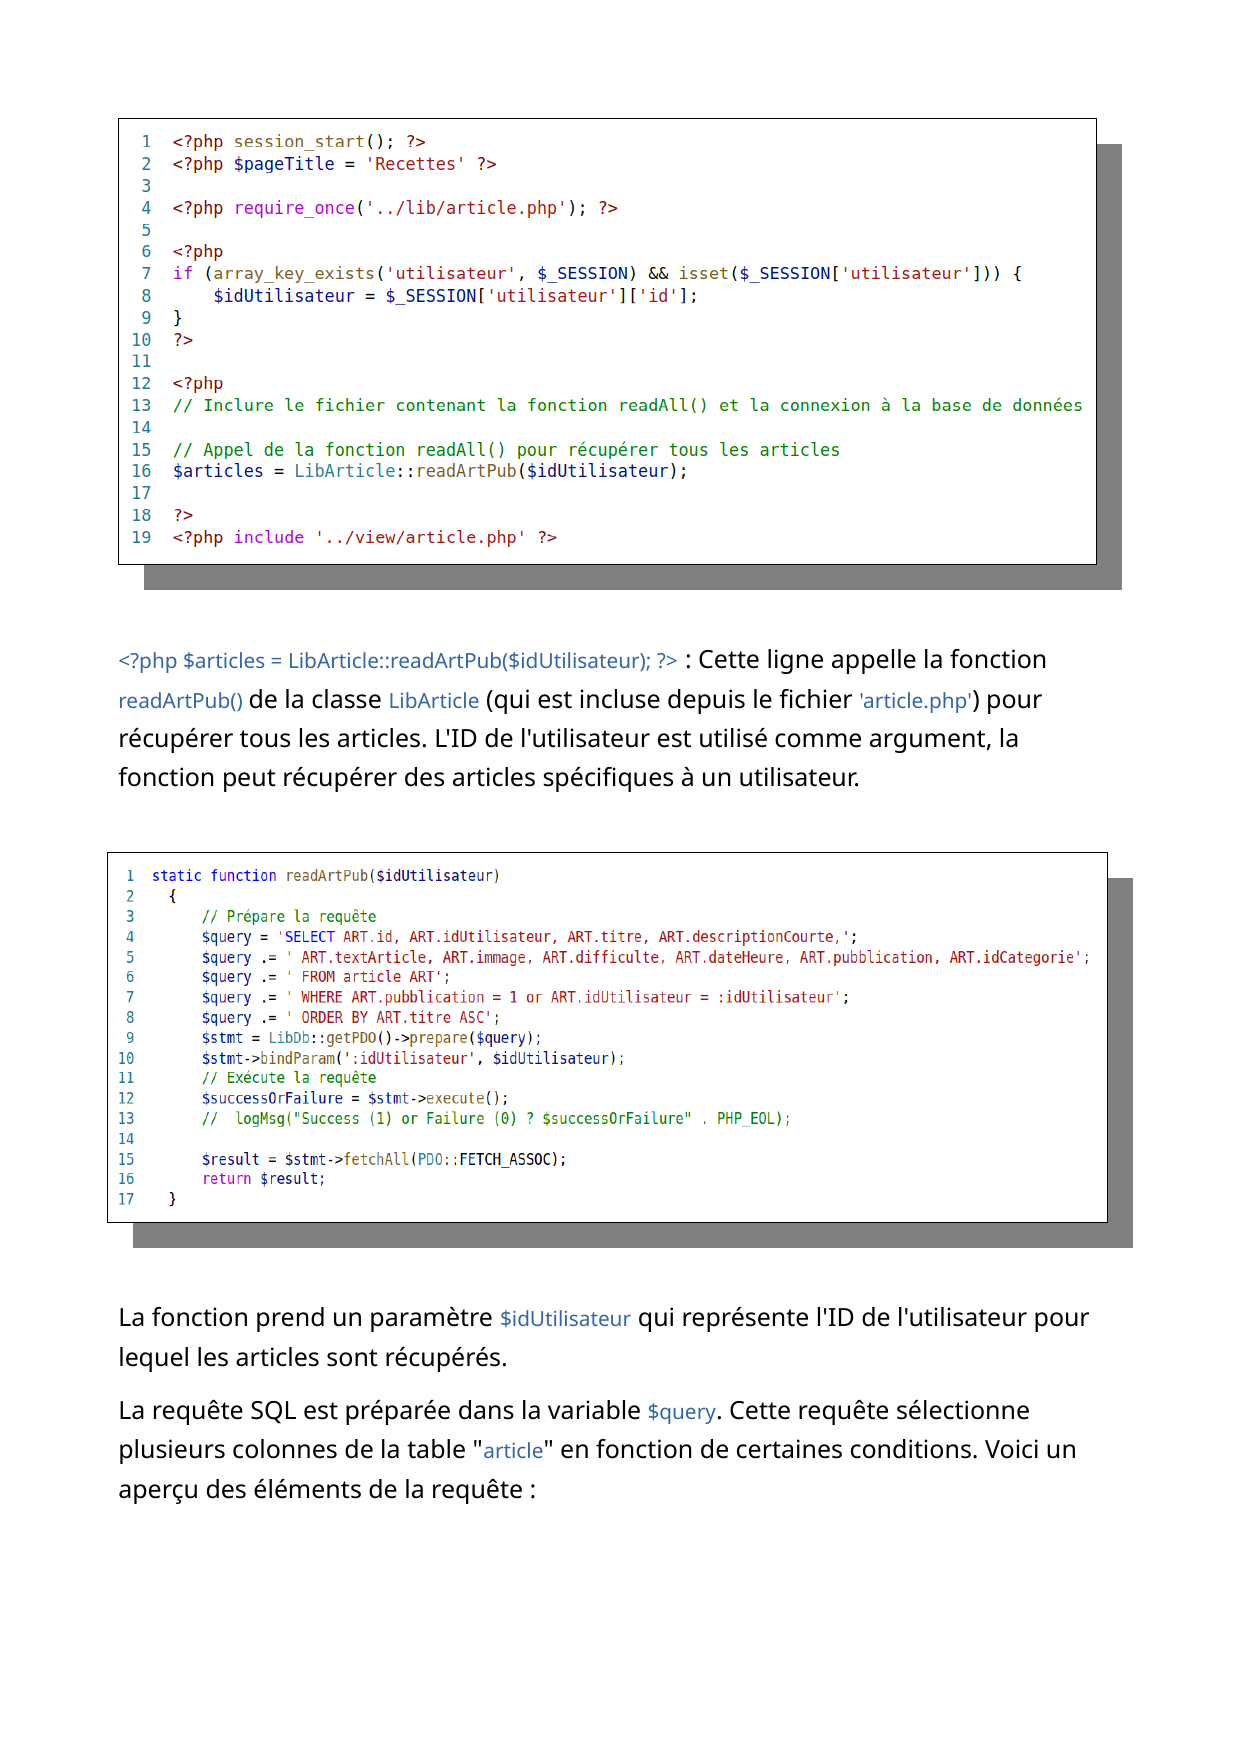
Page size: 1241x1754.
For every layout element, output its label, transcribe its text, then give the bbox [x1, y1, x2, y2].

picture [110, 855, 1105, 1220]
text La fonction prend un paramètre $idUtilisateur qui représente l'ID de l'utilisateur pour lequel les articles sont récupérés. [118, 1300, 1122, 1373]
text La requête SQL est préparée dans la variable $query. Cette requête sélectionne plusieurs colonnes de la table "article" en fonction de certaines conditions. Voici un aperçu des éléments de la requête : [118, 1393, 1122, 1505]
text <?php $articles = LibArticle::readArtPub($idUtilisateur); ?> : Cette ligne appelle la fonction readArtPub() de la classe LibArticle (qui est incluse depuis le fichier 'article.php') pour récupérer tous les articles. L'ID de l'utilisateur est utilisé comme argument, la fonction peut récupérer des articles spécifiques à un utilisateur. [118, 642, 1122, 794]
picture [121, 121, 1094, 562]
